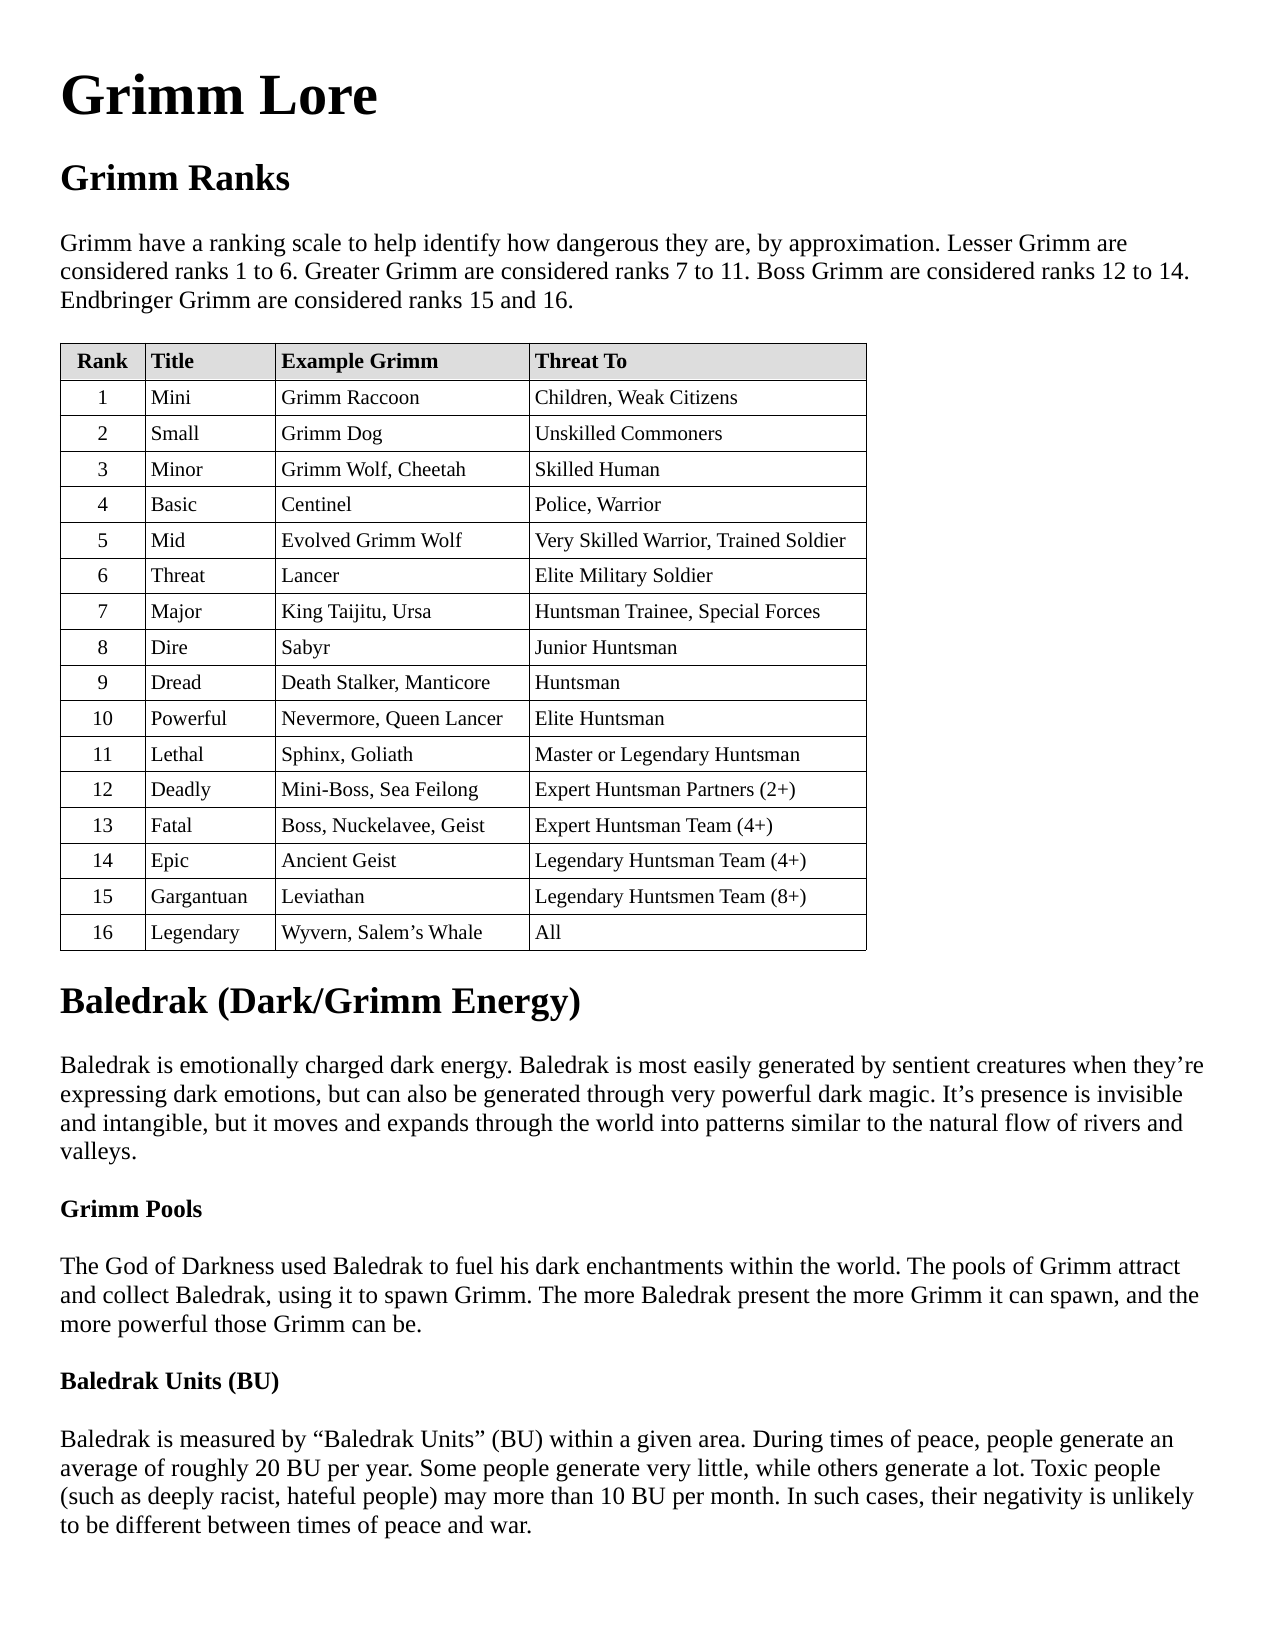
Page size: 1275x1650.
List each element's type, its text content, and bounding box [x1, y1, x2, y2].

table_cell Mini-Boss, Sea Feilong [276, 772, 529, 807]
table_cell 11 [61, 737, 145, 771]
table_cell Deadly [146, 772, 275, 807]
table_cell 2 [61, 416, 145, 451]
table_cell 9 [61, 666, 145, 700]
table_cell Grimm Raccoon [276, 381, 529, 415]
text Grimm have a ranking scale to help identify how dangerous they are, by approximation. Lesser Grimm are considered ranks 1 to 6. Greater Grimm are considered ranks 7 to 11. Boss Grimm are considered ranks 12 to 14. Endbringer Grimm are considered ranks 15 and 16. [60, 228, 1215, 314]
table_cell Nevermore, Queen Lancer [276, 701, 529, 736]
table_cell Sphinx, Goliath [276, 737, 529, 771]
table_cell Centinel [276, 487, 529, 522]
subtitle Grimm Ranks [60, 156, 1215, 199]
table_cell Ancient Geist [276, 844, 529, 878]
subtitle Baledrak Units (BU) [60, 1366, 1215, 1395]
table_cell Unskilled Commoners [530, 416, 866, 451]
table_cell Elite Huntsman [530, 701, 866, 736]
table_cell 1 [61, 381, 145, 415]
table_cell 7 [61, 594, 145, 629]
table_cell Huntsman Trainee, Special Forces [530, 594, 866, 629]
table_cell 16 [61, 915, 145, 949]
text The God of Darkness used Baledrak to fuel his dark enchantments within the world. The pools of Grimm attract and collect Baledrak, using it to spawn Grimm. The more Baledrak present the more Grimm it can spawn, and the more powerful those Grimm can be. [60, 1251, 1215, 1338]
table_cell 12 [61, 772, 145, 807]
table_cell Skilled Human [530, 452, 866, 486]
table_cell Dread [146, 666, 275, 700]
text Baledrak is measured by “Baledrak Units” (BU) within a given area. During times of peace, people generate an average of roughly 20 BU per year. Some people generate very little, while others generate a lot. Toxic people (such as deeply racist, hateful people) may more than 10 BU per month. In such cases, their negativity is unlikely to be different between times of peace and war. [60, 1424, 1215, 1539]
table_cell Children, Weak Citizens [530, 381, 866, 415]
table_cell Major [146, 594, 275, 629]
table_cell 15 [61, 879, 145, 914]
table_cell Grimm Dog [276, 416, 529, 451]
table_cell Powerful [146, 701, 275, 736]
table_cell King Taijitu, Ursa [276, 594, 529, 629]
table_cell Expert Huntsman Team (4+) [530, 808, 866, 843]
table_cell Elite Military Soldier [530, 559, 866, 593]
table_cell Wyvern, Salem’s Whale [276, 915, 529, 949]
table_cell Grimm Wolf, Cheetah [276, 452, 529, 486]
subtitle Grimm Pools [60, 1194, 1215, 1223]
table_cell Threat [146, 559, 275, 593]
table_cell Legendary [146, 915, 275, 949]
table_header Threat To [530, 344, 866, 379]
table_cell Lethal [146, 737, 275, 771]
table_cell Junior Huntsman [530, 630, 866, 664]
table_header Example Grimm [276, 344, 529, 379]
table_cell Mid [146, 523, 275, 558]
subtitle Baledrak (Dark/Grimm Energy) [60, 978, 1215, 1021]
table_cell Dire [146, 630, 275, 664]
table_cell Fatal [146, 808, 275, 843]
table_cell Basic [146, 487, 275, 522]
table_cell Sabyr [276, 630, 529, 664]
table_cell Huntsman [530, 666, 866, 700]
table_cell Boss, Nuckelavee, Geist [276, 808, 529, 843]
table_cell 8 [61, 630, 145, 664]
table_cell Leviathan [276, 879, 529, 914]
text Baledrak is emotionally charged dark energy. Baledrak is most easily generated by sentient creatures when they’re expressing dark emotions, but can also be generated through very powerful dark magic. It’s presence is invisible and intangible, but it moves and expands through the world into patterns similar to the natural flow of rivers and valleys. [60, 1050, 1215, 1165]
table_cell All [530, 915, 866, 949]
table_cell 4 [61, 487, 145, 522]
table_cell Police, Warrior [530, 487, 866, 522]
table_header Title [146, 344, 275, 379]
table_cell Minor [146, 452, 275, 486]
table_cell Very Skilled Warrior, Trained Soldier [530, 523, 866, 558]
table_cell 14 [61, 844, 145, 878]
table_cell 6 [61, 559, 145, 593]
table_cell 3 [61, 452, 145, 486]
table_cell Lancer [276, 559, 529, 593]
table_cell Expert Huntsman Partners (2+) [530, 772, 866, 807]
table_cell Epic [146, 844, 275, 878]
table_cell Death Stalker, Manticore [276, 666, 529, 700]
table_cell 10 [61, 701, 145, 736]
table_cell Master or Legendary Huntsman [530, 737, 866, 771]
subtitle Grimm Lore [60, 60, 1215, 127]
table_cell Gargantuan [146, 879, 275, 914]
table_cell Legendary Huntsman Team (4+) [530, 844, 866, 878]
table_cell Legendary Huntsmen Team (8+) [530, 879, 866, 914]
table_cell 5 [61, 523, 145, 558]
table_cell Small [146, 416, 275, 451]
table_header Rank [61, 344, 145, 379]
table_cell Evolved Grimm Wolf [276, 523, 529, 558]
table_cell 13 [61, 808, 145, 843]
table_cell Mini [146, 381, 275, 415]
